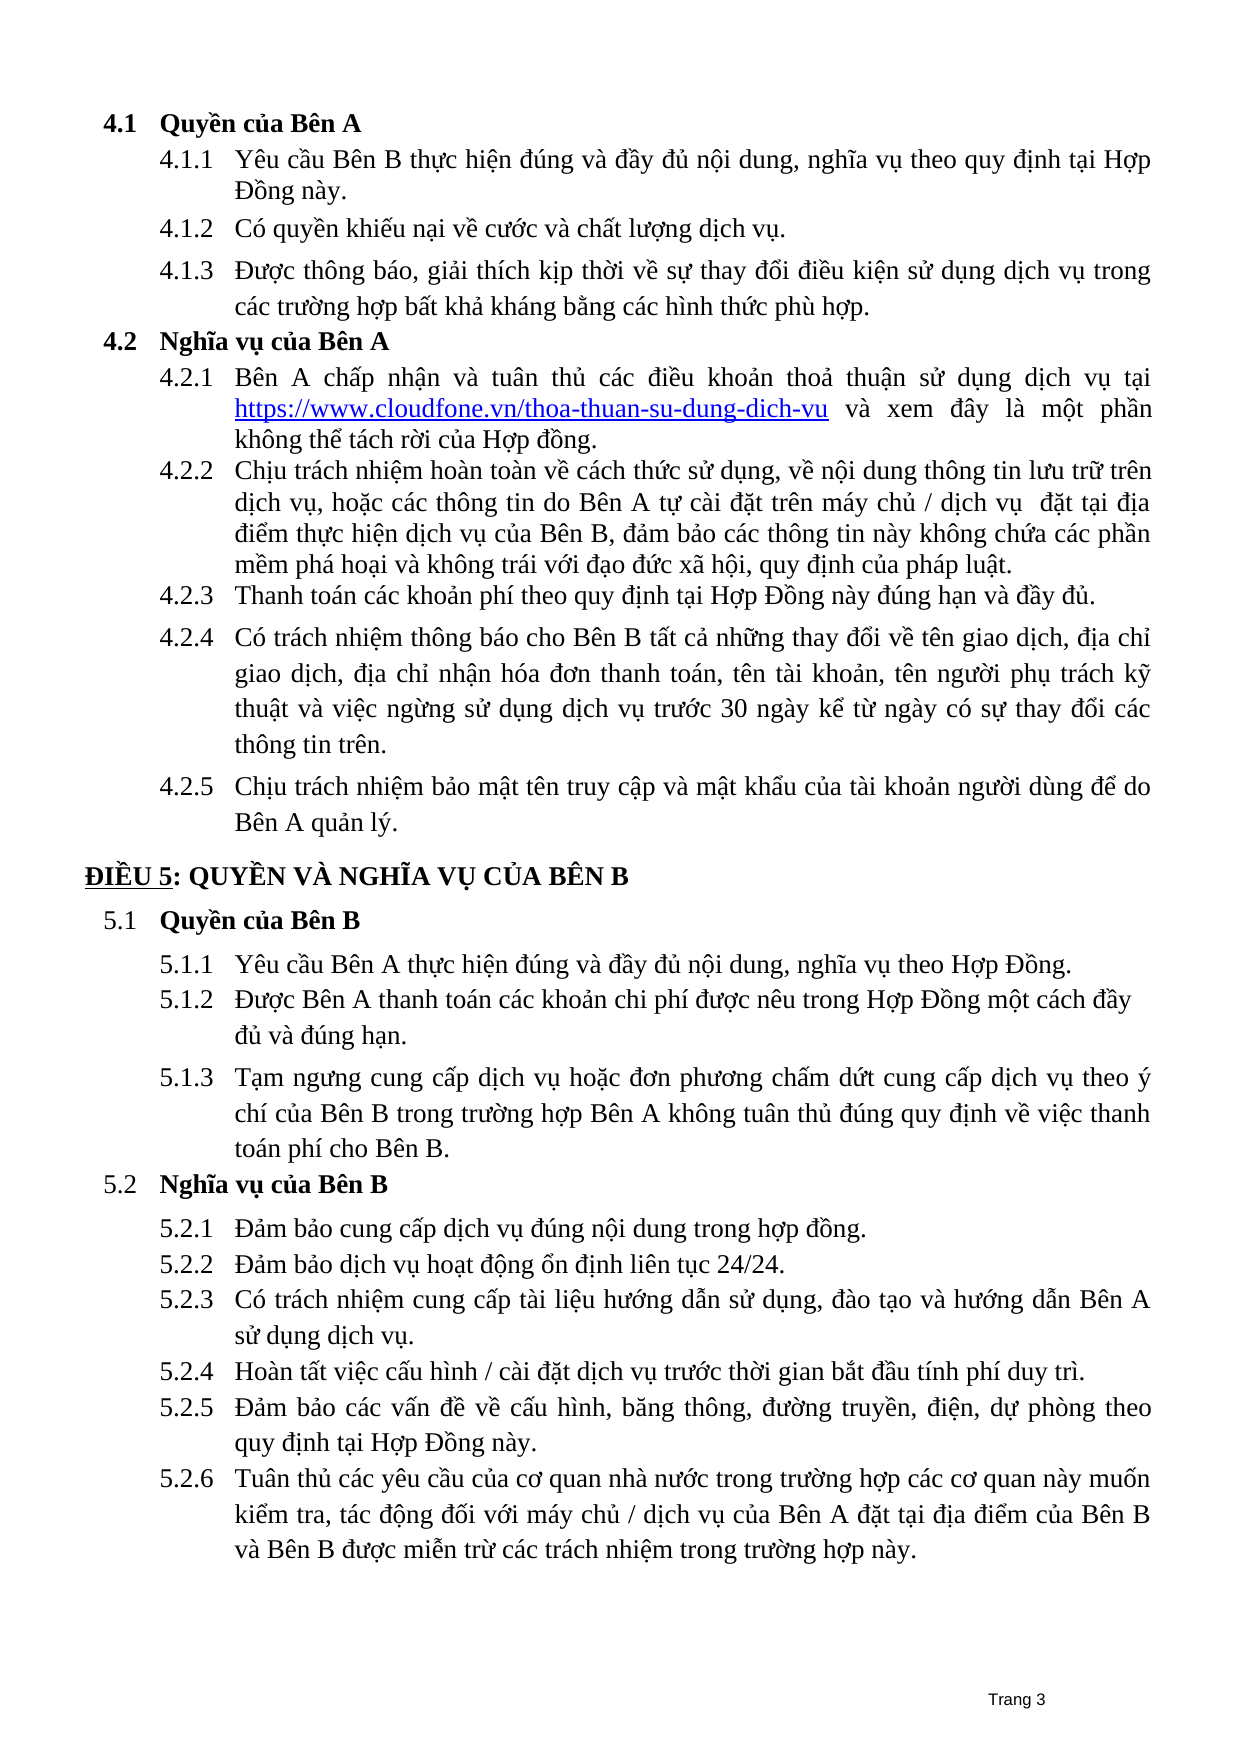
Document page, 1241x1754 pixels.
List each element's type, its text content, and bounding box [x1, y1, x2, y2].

list Quyền của Bên B [103, 904, 1153, 935]
list Có trách nhiệm cung cấp tài liệu hướng dẫn sử dụng, đào tạo và hướng dẫn Bên A sử dụng dịch vụ. [159, 1283, 1153, 1350]
list Đảm bảo cung cấp dịch vụ đúng nội dung trong hợp đồng. [159, 1212, 1153, 1243]
list Yêu cầu Bên A thực hiện đúng và đầy đủ nội dung, nghĩa vụ theo Hợp Đồng. [159, 948, 1153, 979]
list Chịu trách nhiệm hoàn toàn về cách thức sử dụng, về nội dung thông tin lưu trữ trên dịch vụ, hoặc các thông tin do Bên A tự cài đặt trên máy chủ / dịch vụ đặt tại địa điểm thực hiện dịch vụ của Bên B, đảm bảo các thông tin này không chứa các phần mềm phá hoại và không trái với đạo đức xã hội, quy định của pháp luật. [159, 454, 1153, 579]
list Tuân thủ các yêu cầu của cơ quan nhà nước trong trường hợp các cơ quan này muốn kiểm tra, tác động đối với máy chủ / dịch vụ của Bên A đặt tại địa điểm của Bên B và Bên B được miễn trừ các trách nhiệm trong trường hợp này. [159, 1462, 1153, 1565]
list Thanh toán các khoản phí theo quy định tại Hợp Đồng này đúng hạn và đầy đủ. [159, 579, 1153, 610]
list Có trách nhiệm thông báo cho Bên B tất cả những thay đổi về tên giao dịch, địa chỉ giao dịch, địa chỉ nhận hóa đơn thanh toán, tên tài khoản, tên người phụ trách kỹ thuật và việc ngừng sử dụng dịch vụ trước 30 ngày kể từ ngày có sự thay đổi các thông tin trên. [159, 621, 1153, 759]
list Đảm bảo các vấn đề về cấu hình, băng thông, đường truyền, điện, dự phòng theo quy định tại Hợp Đồng này. [159, 1391, 1153, 1457]
text ĐIỀU 5: QUYỀN VÀ NGHĨA VỤ CỦA BÊN B [84, 860, 1153, 892]
list Yêu cầu Bên B thực hiện đúng và đầy đủ nội dung, nghĩa vụ theo quy định tại Hợp Đồng này. [159, 143, 1153, 206]
list Quyền của Bên A [103, 108, 1153, 139]
list Được thông báo, giải thích kịp thời về sự thay đổi điều kiện sử dụng dịch vụ trong các trường hợp bất khả kháng bằng các hình thức phù hợp. [159, 254, 1153, 321]
list Hoàn tất việc cấu hình / cài đặt dịch vụ trước thời gian bắt đầu tính phí duy trì. [159, 1355, 1153, 1386]
list Chịu trách nhiệm bảo mật tên truy cập và mật khẩu của tài khoản người dùng để do Bên A quản lý. [159, 770, 1153, 837]
list Có quyền khiếu nại về cước và chất lượng dịch vụ. [159, 212, 1153, 243]
list Nghĩa vụ của Bên B [103, 1168, 1153, 1199]
list Được Bên A thanh toán các khoản chi phí được nêu trong Hợp Đồng một cách đầy đủ và đúng hạn. [159, 983, 1153, 1050]
list Tạm ngưng cung cấp dịch vụ hoặc đơn phương chấm dứt cung cấp dịch vụ theo ý chí của Bên B trong trường hợp Bên A không tuân thủ đúng quy định về việc thanh toán phí cho Bên B. [159, 1061, 1153, 1164]
list Nghĩa vụ của Bên A [103, 325, 1153, 356]
list Bên A chấp nhận và tuân thủ các điều khoản thoả thuận sử dụng dịch vụ tại https://www.cloudfone.vn/thoa-thuan-su-dung-dich-vu và xem đây là một phần không thể tách rời của Hợp đồng. [159, 361, 1153, 454]
list Đảm bảo dịch vụ hoạt động ổn định liên tục 24/24. [159, 1248, 1153, 1279]
